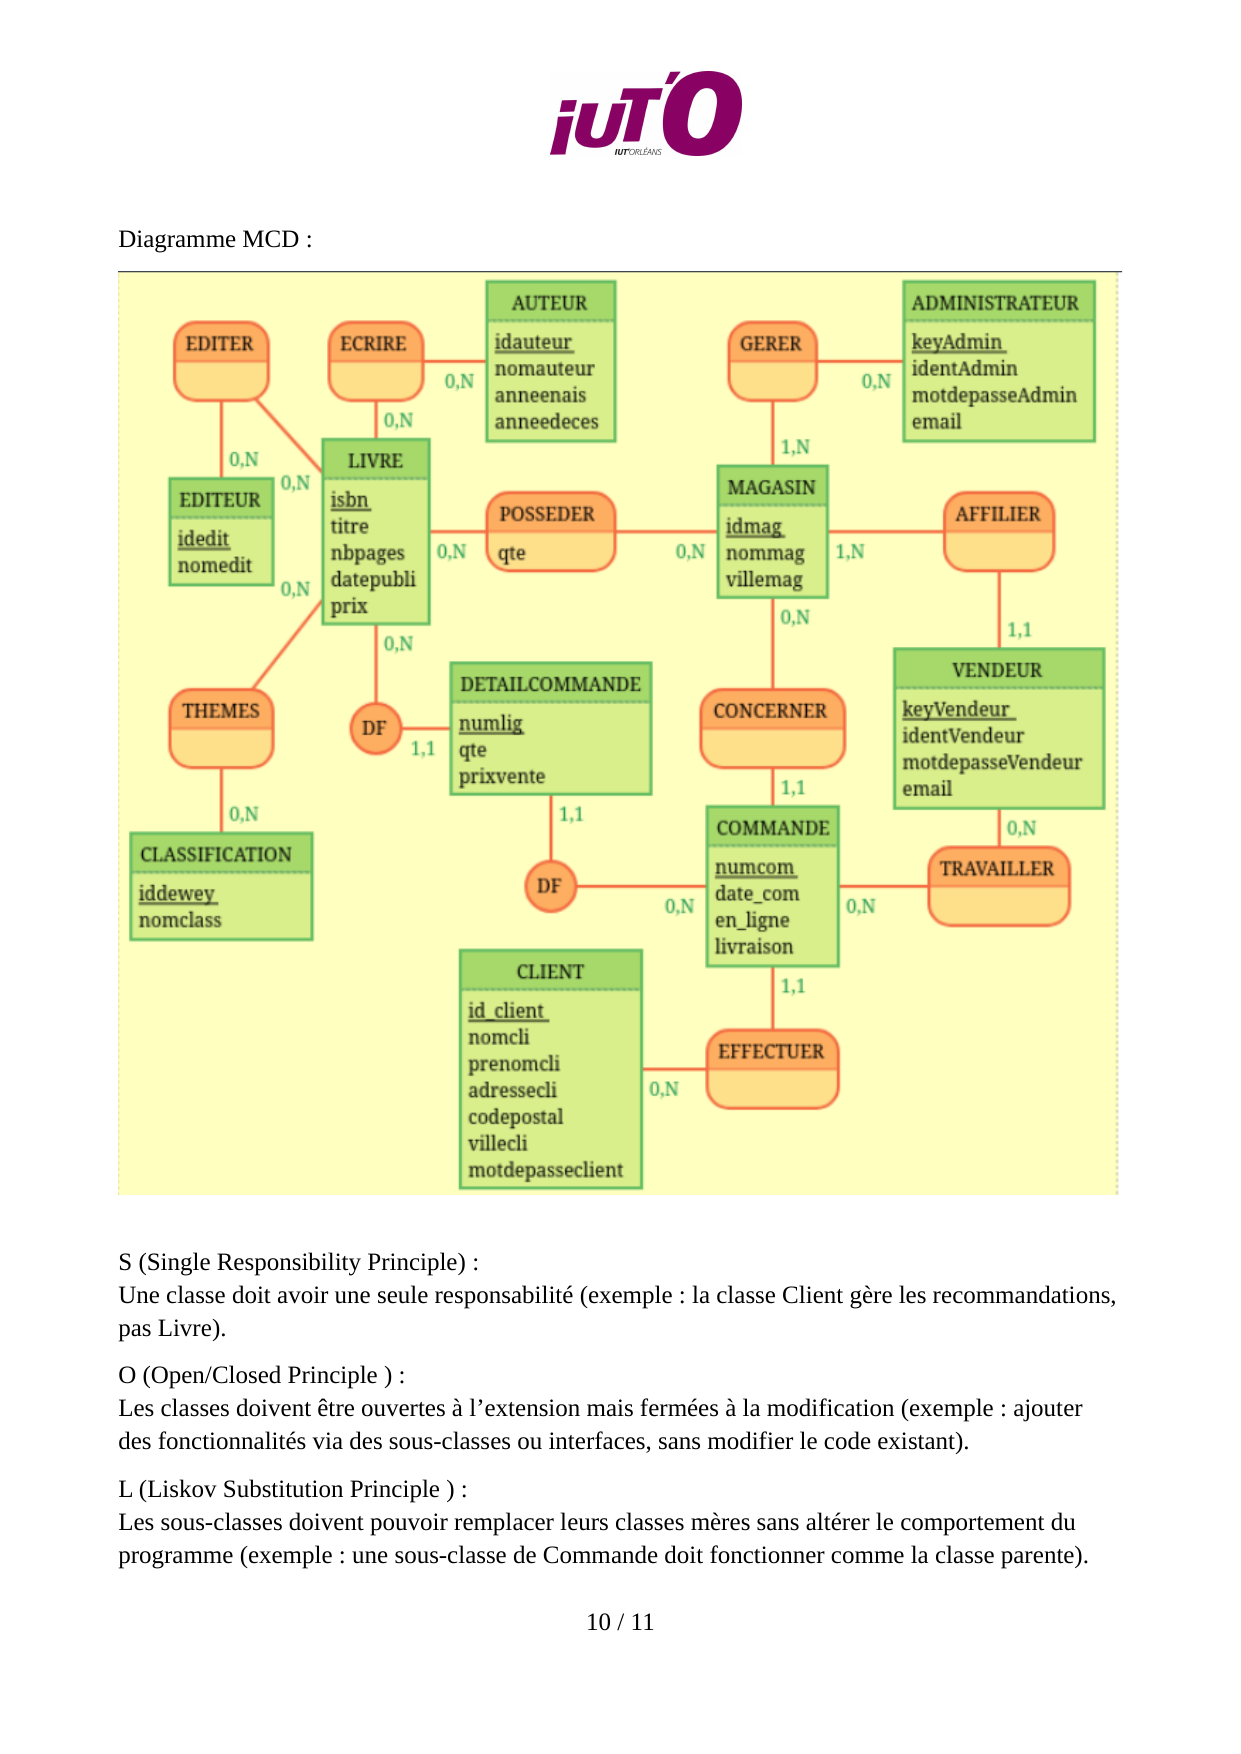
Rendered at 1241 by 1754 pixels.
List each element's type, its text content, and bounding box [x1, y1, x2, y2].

picture [118, 271, 1123, 1195]
text O (Open/Closed Principle ) : Les classes doivent être ouvertes à l’extension mais fermées à la modification (exemple : ajouter des fonctionnalités via des sous-classes ou interfaces, sans modifier le code existant). [118, 1360, 1122, 1455]
text S (Single Responsibility Principle) : Une classe doit avoir une seule responsabilité (exemple : la classe Client gère les recommandations, pas Livre). [118, 1247, 1122, 1342]
picture [550, 71, 742, 156]
text L (Liskov Substitution Principle ) : Les sous-classes doivent pouvoir remplacer leurs classes mères sans altérer le comportement du programme (exemple : une sous-classe de Commande doit fonctionner comme la classe parente). [118, 1474, 1122, 1569]
text Diagramme MCD : [118, 224, 1122, 253]
